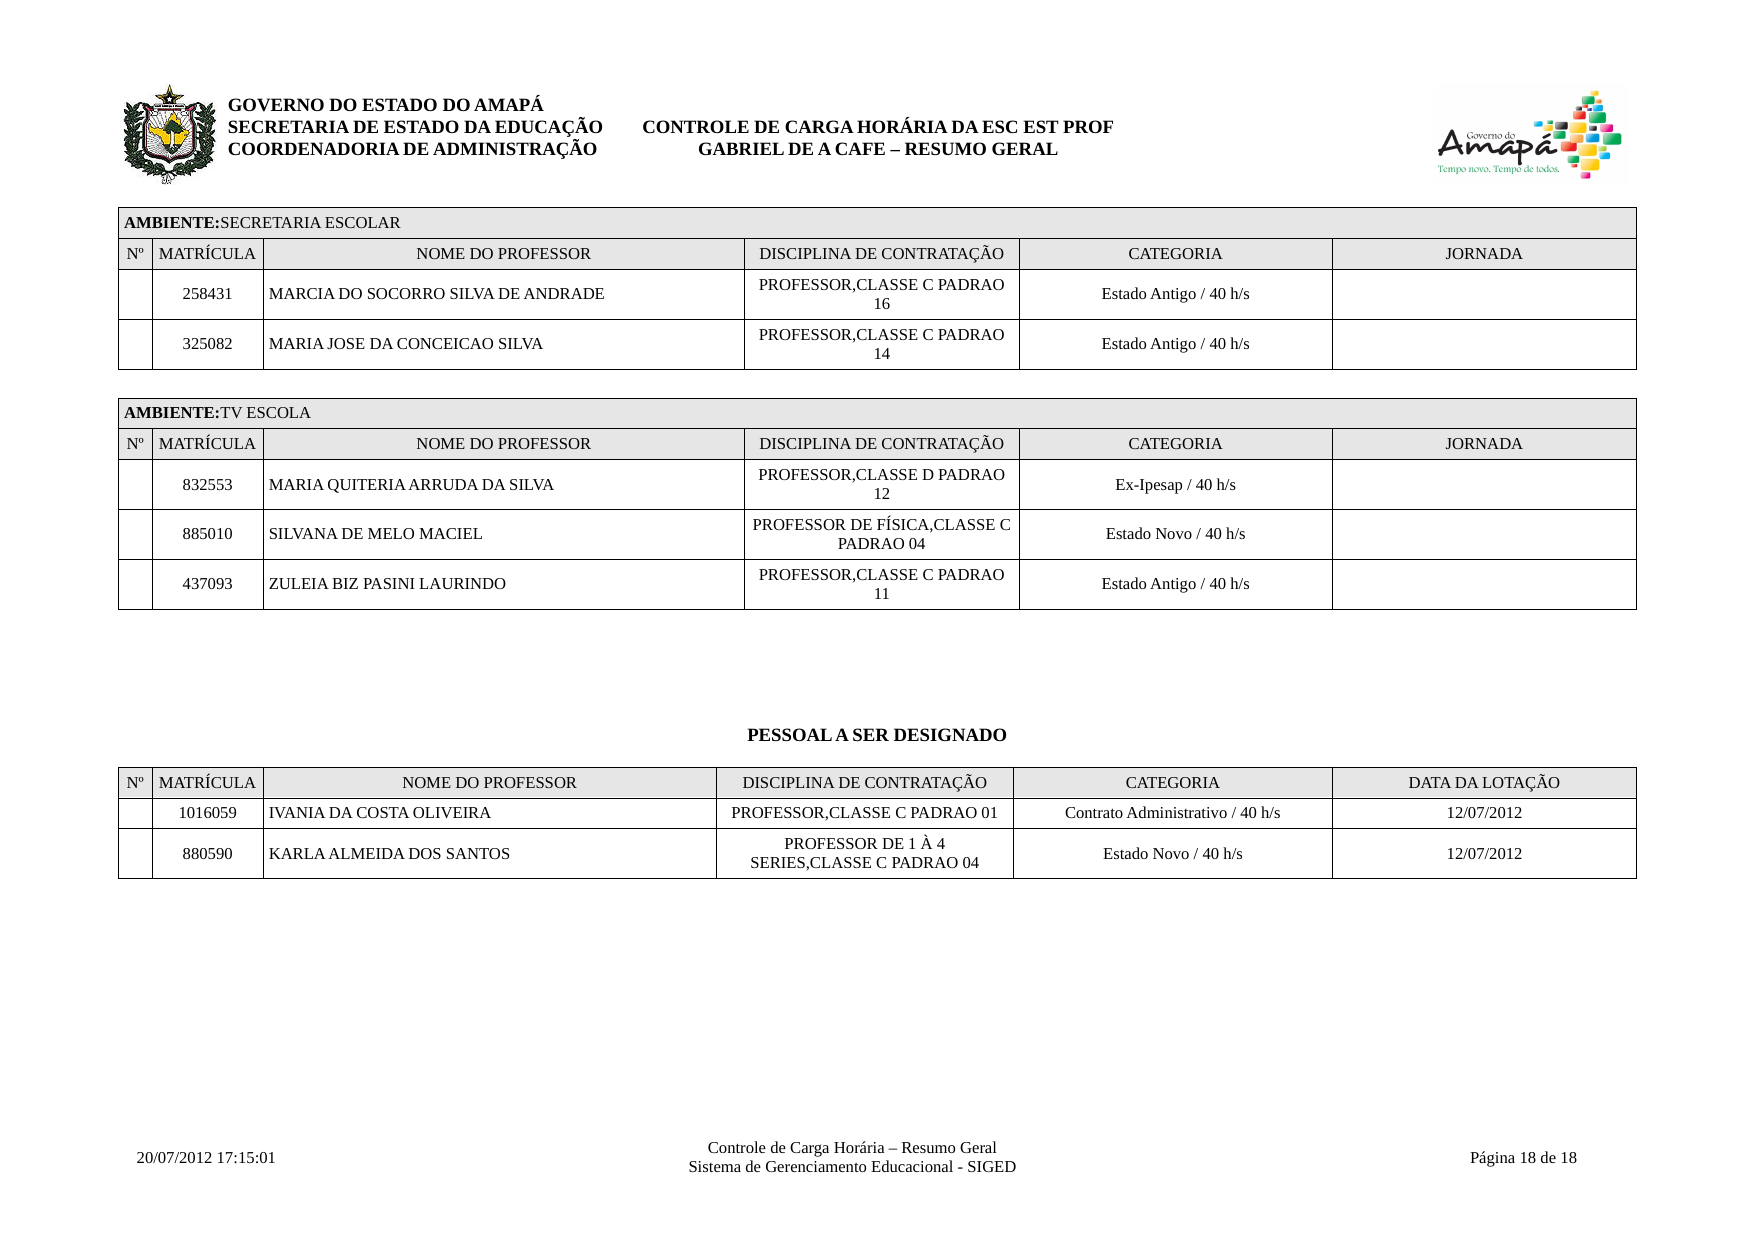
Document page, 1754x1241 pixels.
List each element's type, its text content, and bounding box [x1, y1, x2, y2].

table_cell PROFESSOR,CLASSE C PADRAO 01 [717, 799, 1013, 828]
table_cell Estado Antigo / 40 h/s [1020, 270, 1332, 319]
table_cell Estado Antigo / 40 h/s [1020, 320, 1332, 368]
table_cell DISCIPLINA DE CONTRATAÇÃO [745, 239, 1019, 269]
table_cell 12/07/2012 [1333, 799, 1636, 828]
table_cell JORNADA [1333, 429, 1636, 459]
table_cell SILVANA DE MELO MACIEL [264, 510, 744, 559]
table_cell Estado Antigo / 40 h/s [1020, 560, 1332, 608]
table_cell KARLA ALMEIDA DOS SANTOS [264, 829, 716, 878]
table_cell 258431 [153, 270, 263, 319]
table_cell [119, 510, 152, 559]
table_cell MATRÍCULA [153, 239, 263, 269]
table_cell Estado Novo / 40 h/s [1020, 510, 1332, 559]
text PESSOAL A SER DESIGNADO [118, 724, 1636, 745]
table_header AMBIENTE:TV ESCOLA [119, 399, 1636, 428]
table_cell 885010 [153, 510, 263, 559]
table_cell [119, 320, 152, 368]
table_cell PROFESSOR,CLASSE D PADRAO 12 [745, 460, 1019, 509]
table_cell ZULEIA BIZ PASINI LAURINDO [264, 560, 744, 608]
table_cell JORNADA [1333, 239, 1636, 269]
table_cell PROFESSOR,CLASSE C PADRAO 14 [745, 320, 1019, 368]
table_header AMBIENTE:SECRETARIA ESCOLAR [119, 208, 1636, 238]
table_cell 880590 [153, 829, 263, 878]
table_cell MARIA JOSE DA CONCEICAO SILVA [264, 320, 744, 368]
table_cell Nº [119, 239, 152, 269]
table_cell [1333, 510, 1636, 559]
table_cell [119, 460, 152, 509]
picture [123, 84, 218, 185]
table_cell PROFESSOR,CLASSE C PADRAO 16 [745, 270, 1019, 319]
table_cell NOME DO PROFESSOR [264, 429, 744, 459]
table_cell MARIA QUITERIA ARRUDA DA SILVA [264, 460, 744, 509]
table_cell 437093 [153, 560, 263, 608]
table_cell DISCIPLINA DE CONTRATAÇÃO [745, 429, 1019, 459]
table_cell [1333, 460, 1636, 509]
table_cell IVANIA DA COSTA OLIVEIRA [264, 799, 716, 828]
picture [1433, 84, 1629, 185]
table_cell PROFESSOR,CLASSE C PADRAO 11 [745, 560, 1019, 608]
table_cell MATRÍCULA [153, 429, 263, 459]
table_cell Ex-Ipesap / 40 h/s [1020, 460, 1332, 509]
table_cell Contrato Administrativo / 40 h/s [1014, 799, 1332, 828]
table_cell 832553 [153, 460, 263, 509]
table_cell 12/07/2012 [1333, 829, 1636, 878]
table_header CATEGORIA [1014, 768, 1332, 797]
table_cell [1333, 270, 1636, 319]
table_cell 1016059 [153, 799, 263, 828]
table_cell [1333, 320, 1636, 368]
table_cell Estado Novo / 40 h/s [1014, 829, 1332, 878]
table_header DATA DA LOTAÇÃO [1333, 768, 1636, 797]
table_cell CATEGORIA [1020, 429, 1332, 459]
table_cell [119, 829, 152, 878]
table_cell [119, 799, 152, 828]
table_cell NOME DO PROFESSOR [264, 239, 744, 269]
table_cell PROFESSOR DE 1 À 4 SERIES,CLASSE C PADRAO 04 [717, 829, 1013, 878]
table_header NOME DO PROFESSOR [264, 768, 716, 797]
table_cell [119, 270, 152, 319]
table_cell MARCIA DO SOCORRO SILVA DE ANDRADE [264, 270, 744, 319]
table_cell [119, 560, 152, 608]
table_header Nº [119, 768, 152, 797]
table_header MATRÍCULA [153, 768, 263, 797]
table_cell [1333, 560, 1636, 608]
table_header DISCIPLINA DE CONTRATAÇÃO [717, 768, 1013, 797]
table_cell Nº [119, 429, 152, 459]
table_cell PROFESSOR DE FÍSICA,CLASSE C PADRAO 04 [745, 510, 1019, 559]
table_cell 325082 [153, 320, 263, 368]
table_cell CATEGORIA [1020, 239, 1332, 269]
